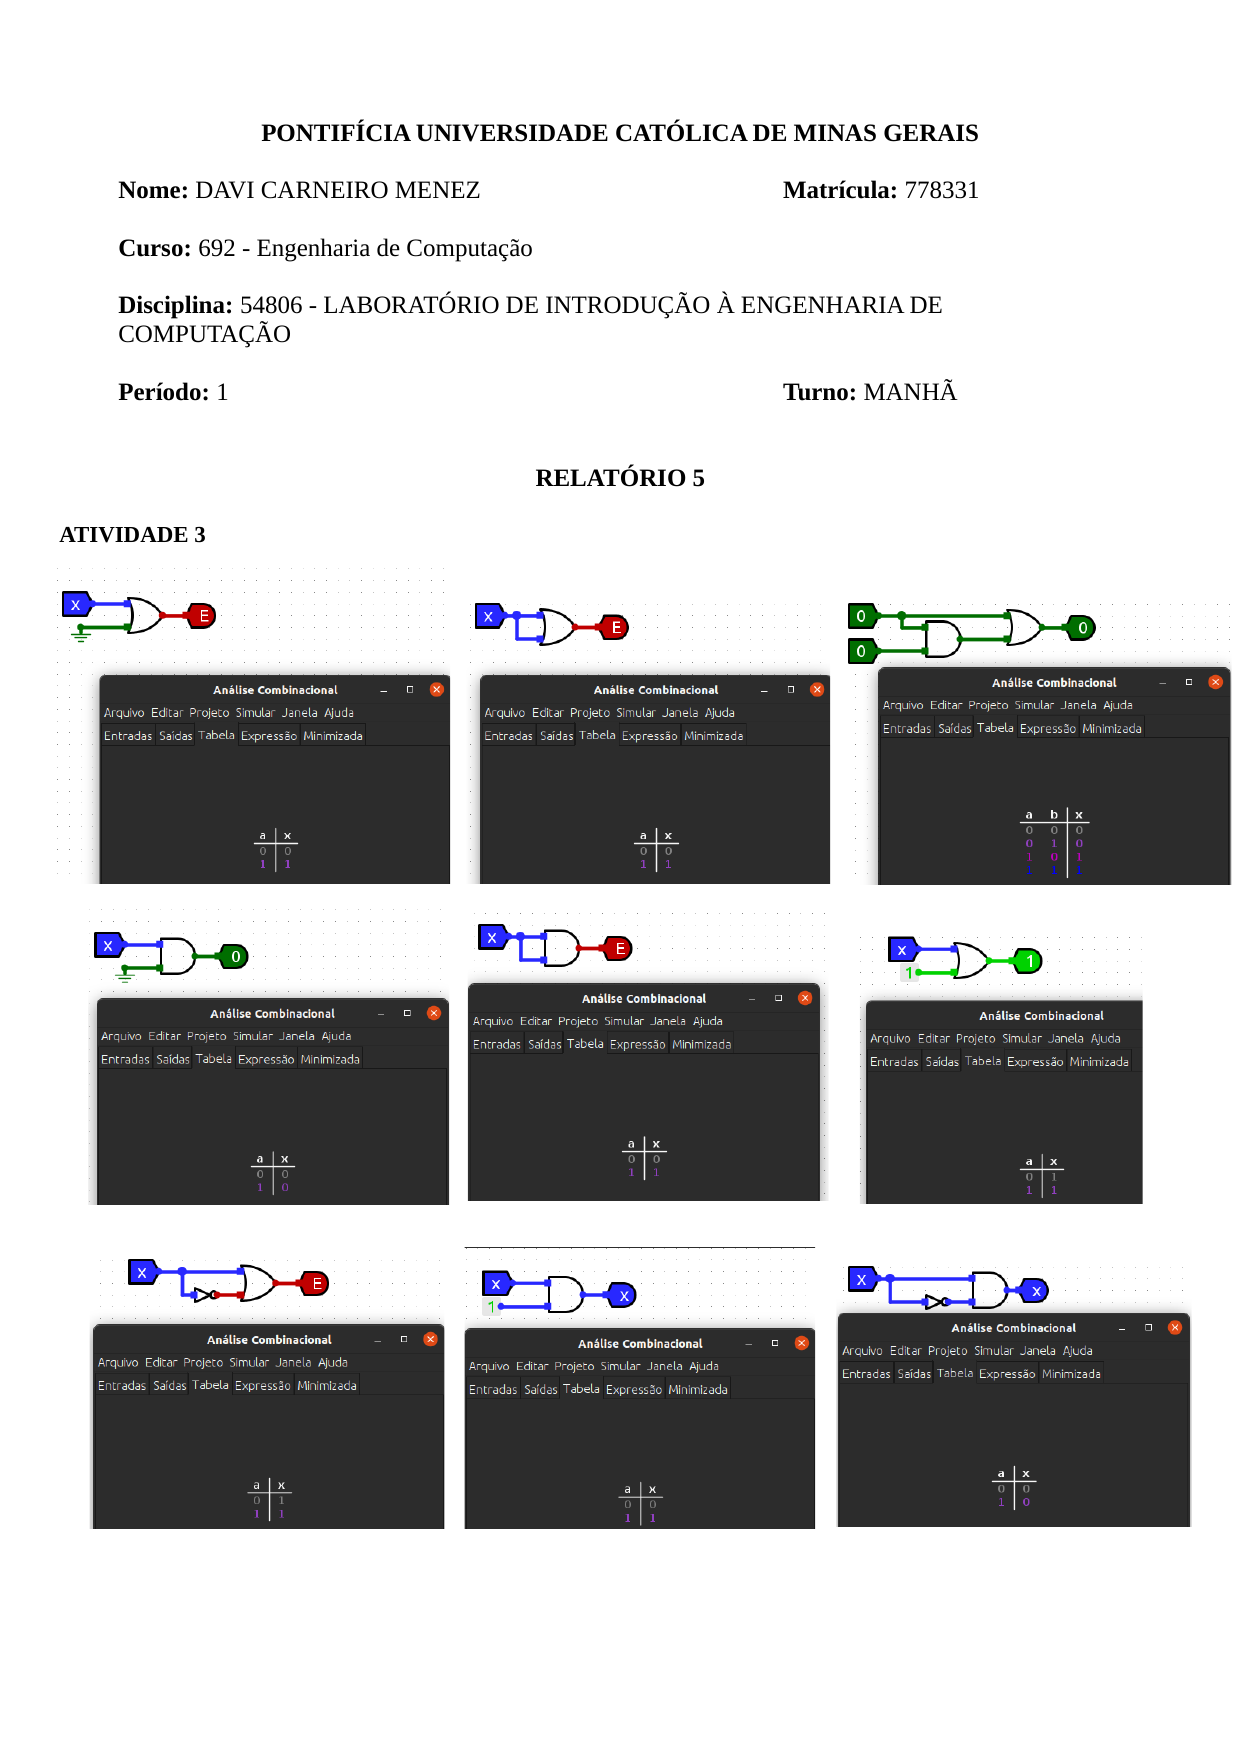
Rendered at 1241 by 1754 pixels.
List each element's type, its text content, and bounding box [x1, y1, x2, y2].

picture [844, 593, 1232, 885]
text ATIVIDADE 3 [59, 521, 1122, 547]
text Disciplina: 54806 - LABORATÓRIO DE INTRODUÇÃO À ENGENHARIA DE COMPUTAÇÃO [118, 291, 1122, 348]
text PONTIFÍCIA UNIVERSIDADE CATÓLICA DE MINAS GERAIS [118, 118, 1122, 147]
text Nome: DAVI CARNEIRO MENEZ Matrícula: 778331 [118, 176, 1122, 204]
picture [464, 1247, 788, 1529]
picture [55, 567, 451, 884]
picture [89, 1250, 437, 1529]
picture [466, 594, 831, 884]
picture [859, 929, 1093, 1204]
picture [836, 1260, 1189, 1527]
picture [467, 907, 829, 1201]
text RELATÓRIO 5 [118, 463, 1122, 492]
picture [88, 906, 447, 1205]
text Período: 1 Turno: MANHÃ [118, 377, 1122, 406]
text Curso: 692 - Engenharia de Computação [118, 233, 1122, 262]
